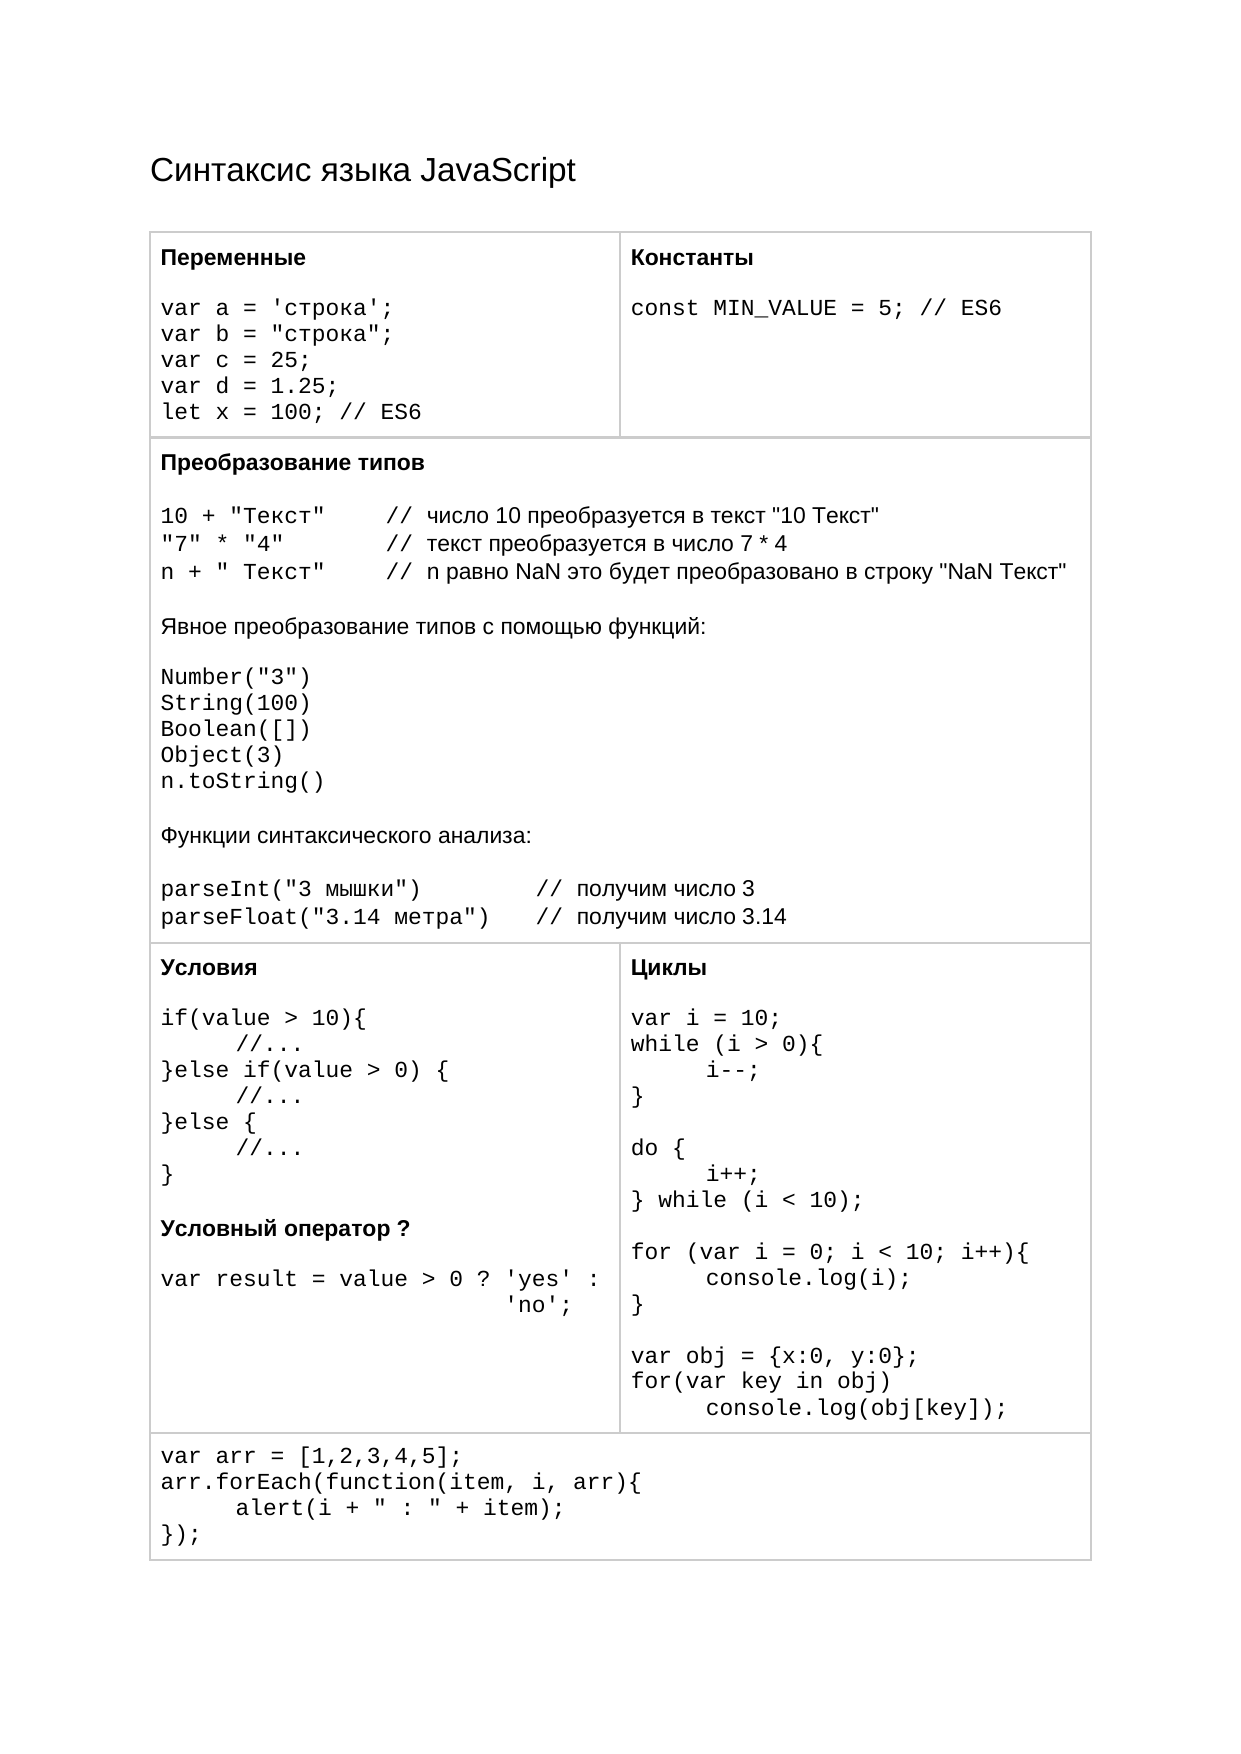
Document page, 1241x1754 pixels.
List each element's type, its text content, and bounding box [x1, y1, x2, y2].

table_header Константы const MIN_VALUE = 5; // ES6 [621, 233, 1090, 436]
table_header Переменные var a = 'строка'; var b = "строка"; var c = 25; var d = 1.25; let x = 100; // ES6 [151, 233, 619, 436]
table_cell Условия if(value > 10){ //... }else if(value > 0) { //... }else { //... } Условный оператор ? var result = value > 0 ? 'yes' : 'no'; [151, 944, 619, 1432]
table_cell var arr = [1,2,3,4,5]; arr.forEach(function(item, i, arr){ alert(i + " : " + item); }); [151, 1434, 1090, 1559]
table_cell Преобразование типов 10 + "Текст" // число 10 преобразуется в текст "10 Текст" "7" * "4" // текст преобразуется в число 7 * 4 n + " Текст" // n равно NaN это будет преобразовано в строку "NaN Текст" Явное преобразование типов с помощью функций: Number("3") String(100) Boolean([]) Object(3) n.toString() Функции синтаксического анализа: parseInt("3 мышки") // получим число 3 parseFloat("3.14 метра") // получим число 3.14 [151, 439, 1090, 942]
subtitle Синтаксис языка JavaScript [150, 150, 1090, 188]
table_cell Циклы var i = 10; while (i > 0){ i--; } do { i++; } while (i < 10); for (var i = 0; i < 10; i++){ console.log(i); } var obj = {x:0, y:0}; for(var key in obj) console.log(obj[key]); [621, 944, 1090, 1432]
